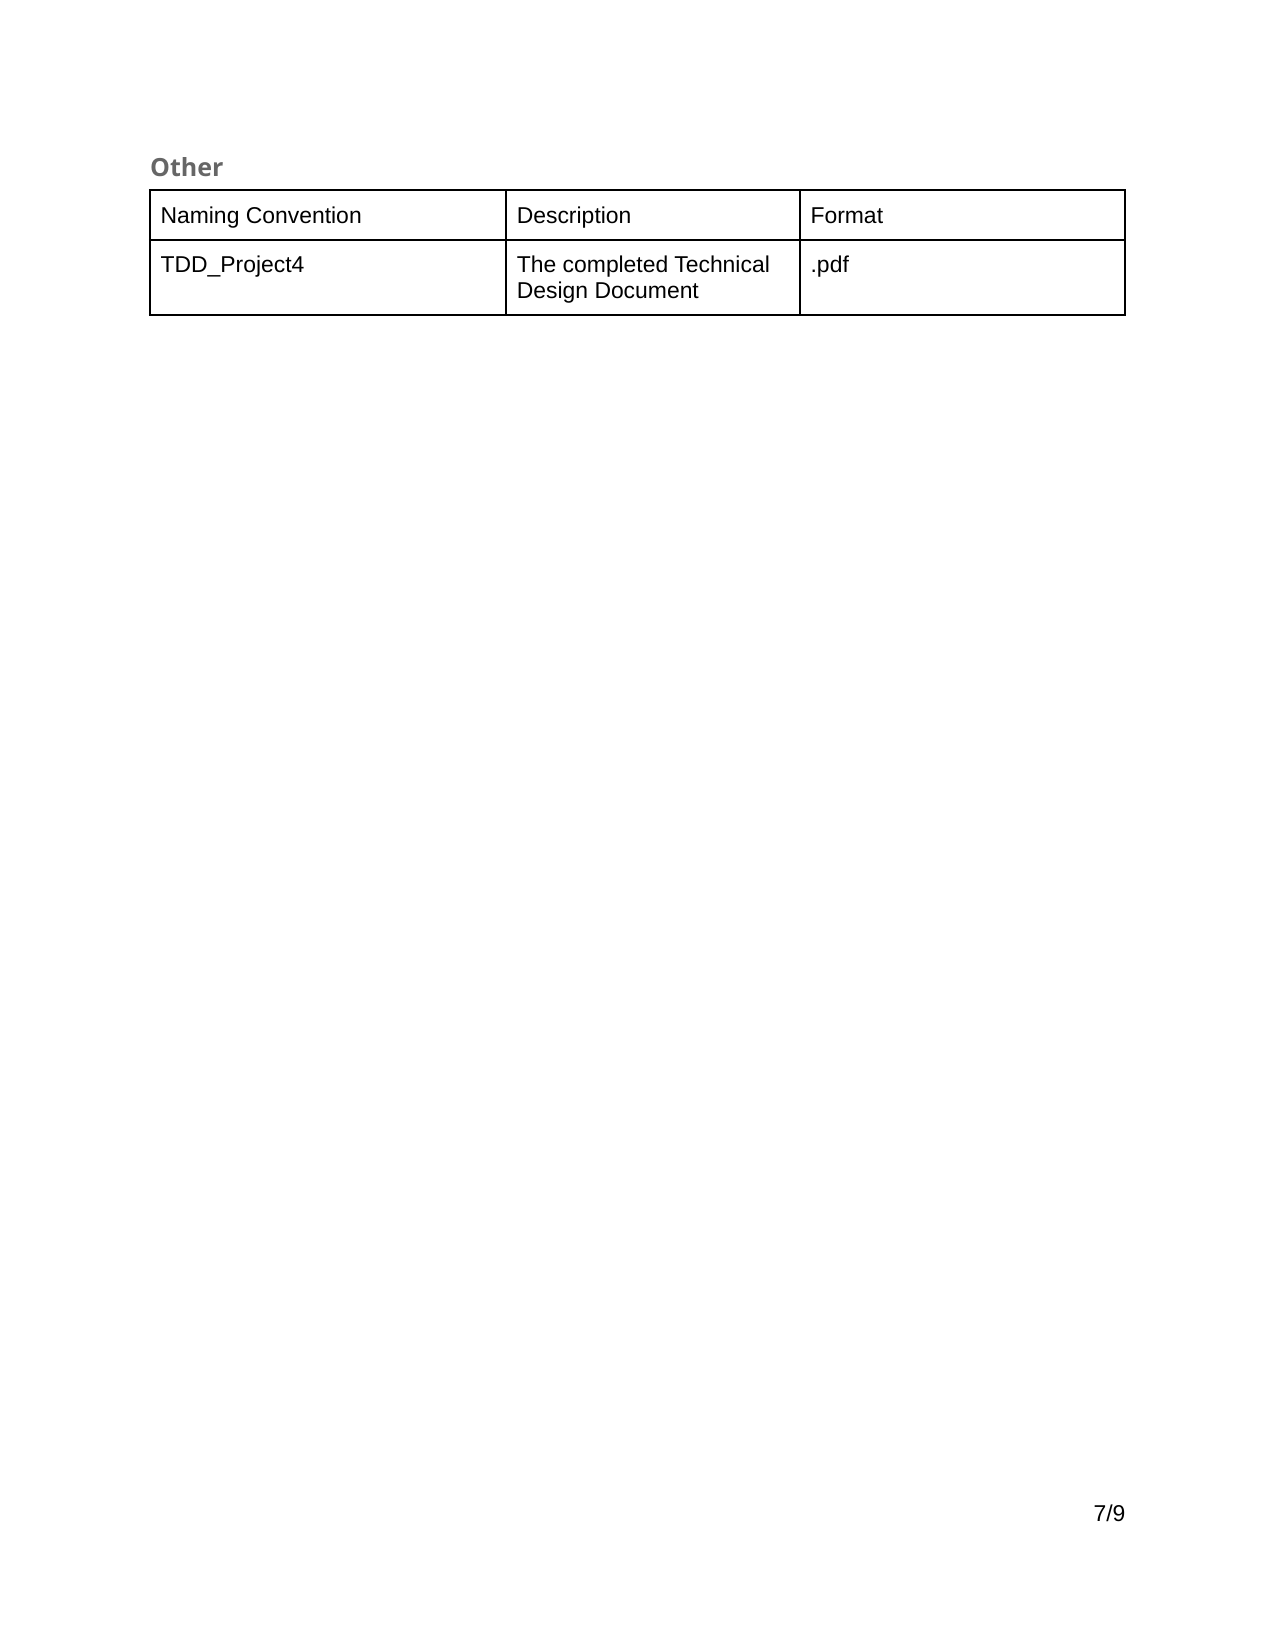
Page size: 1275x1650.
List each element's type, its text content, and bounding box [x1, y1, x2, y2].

table_cell The completed Technical Design Document [507, 241, 799, 314]
table_header Format [801, 191, 1124, 238]
table_header Naming Convention [151, 191, 505, 238]
subtitle Other [150, 150, 1125, 184]
table_header Description [507, 191, 799, 238]
table_cell .pdf [801, 241, 1124, 314]
table_cell TDD_Project4 [151, 241, 505, 314]
